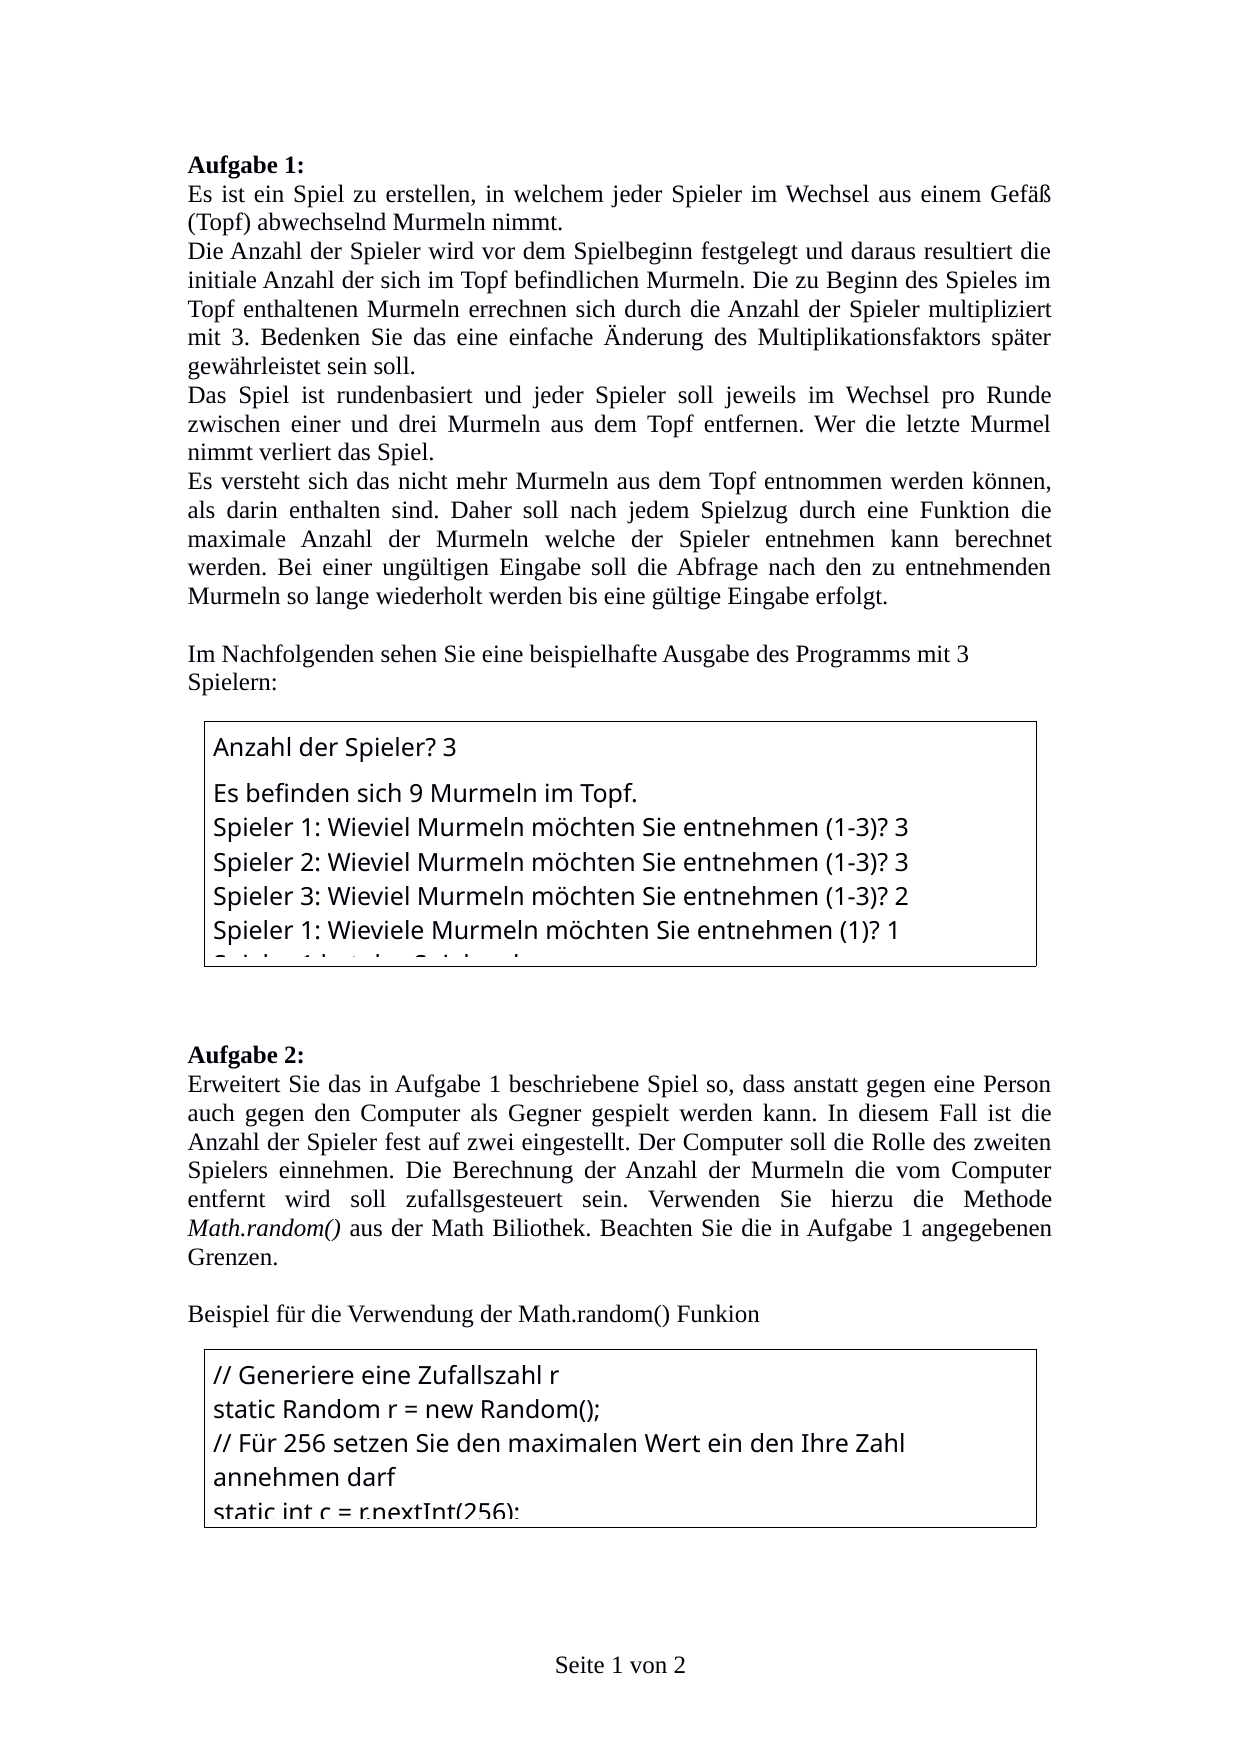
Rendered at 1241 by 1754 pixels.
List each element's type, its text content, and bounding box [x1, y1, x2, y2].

text Erweitert Sie das in Aufgabe 1 beschriebene Spiel so, dass anstatt gegen eine Person auch gegen den Computer als Gegner gespielt werden kann. In diesem Fall ist die Anzahl der Spieler fest auf zwei eingestellt. Der Computer soll die Rolle des zweiten Spielers einnehmen. Die Berechnung der Anzahl der Murmeln die vom Computer entfernt wird soll zufallsgesteuert sein. Verwenden Sie hierzu die Methode Math.random() aus der Math Biliothek. Beachten Sie die in Aufgabe 1 angegebenen Grenzen. [187, 1069, 1053, 1271]
text Im Nachfolgenden sehen Sie eine beispielhafte Ausgabe des Programms mit 3 Spielern: [187, 639, 1053, 696]
text Spieler 3: Wieviel Murmeln möchten Sie entnehmen (1-3)? 2 [213, 878, 1027, 912]
text // Für 256 setzen Sie den maximalen Wert ein den Ihre Zahl annehmen darf [213, 1426, 1027, 1494]
text Spieler 1: Wieviel Murmeln möchten Sie entnehmen (1-3)? 3 [213, 810, 1027, 844]
text Es versteht sich das nicht mehr Murmeln aus dem Topf entnommen werden können, als darin enthalten sind. Daher soll nach jedem Spielzug durch eine Funktion die maximale Anzahl der Murmeln welche der Spieler entnehmen kann berechnet werden. Bei einer ungültigen Eingabe soll die Abfrage nach den zu entnehmenden Murmeln so lange wiederholt werden bis eine gültige Eingabe erfolgt. [187, 466, 1053, 610]
text Die Anzahl der Spieler wird vor dem Spielbeginn festgelegt und daraus resultiert die initiale Anzahl der sich im Topf befindlichen Murmeln. Die zu Beginn des Spieles im Topf enthaltenen Murmeln errechnen sich durch die Anzahl der Spieler multipliziert mit 3. Bedenken Sie das eine einfache Änderung des Multiplikationsfaktors später gewährleistet sein soll. [187, 236, 1053, 380]
text Aufgabe 1: [187, 150, 1053, 179]
text Anzahl der Spieler? 3 [213, 729, 1027, 763]
text Im Nachfolgenden sehen Sie eine beispielhafte Ausgabe des Programms mit 3 Spielern: [205, 722, 1036, 966]
text Das Spiel ist rundenbasiert und jeder Spieler soll jeweils im Wechsel pro Runde zwischen einer und drei Murmeln aus dem Topf entfernen. Wer die letzte Murmel nimmt verliert das Spiel. [187, 380, 1053, 466]
text Spieler 1 hat das Spiel verloren [213, 946, 1027, 957]
text Aufgabe 2: [187, 1041, 1053, 1069]
text static int c = r.nextInt(256); [213, 1494, 1027, 1518]
text Spieler 2: Wieviel Murmeln möchten Sie entnehmen (1-3)? 3 [213, 844, 1027, 878]
text Beispiel für die Verwendung der Math.random() Funkion [187, 1299, 1053, 1328]
text Spieler 1: Wieviele Murmeln möchten Sie entnehmen (1)? 1 [213, 912, 1027, 946]
text Es befinden sich 9 Murmeln im Topf. [213, 776, 1027, 810]
text // Generiere eine Zufallszahl r [213, 1358, 1027, 1392]
text Es ist ein Spiel zu erstellen, in welchem jeder Spieler im Wechsel aus einem Gefäß (Topf) abwechselnd Murmeln nimmt. [187, 179, 1053, 236]
text static Random r = new Random(); [213, 1392, 1027, 1426]
